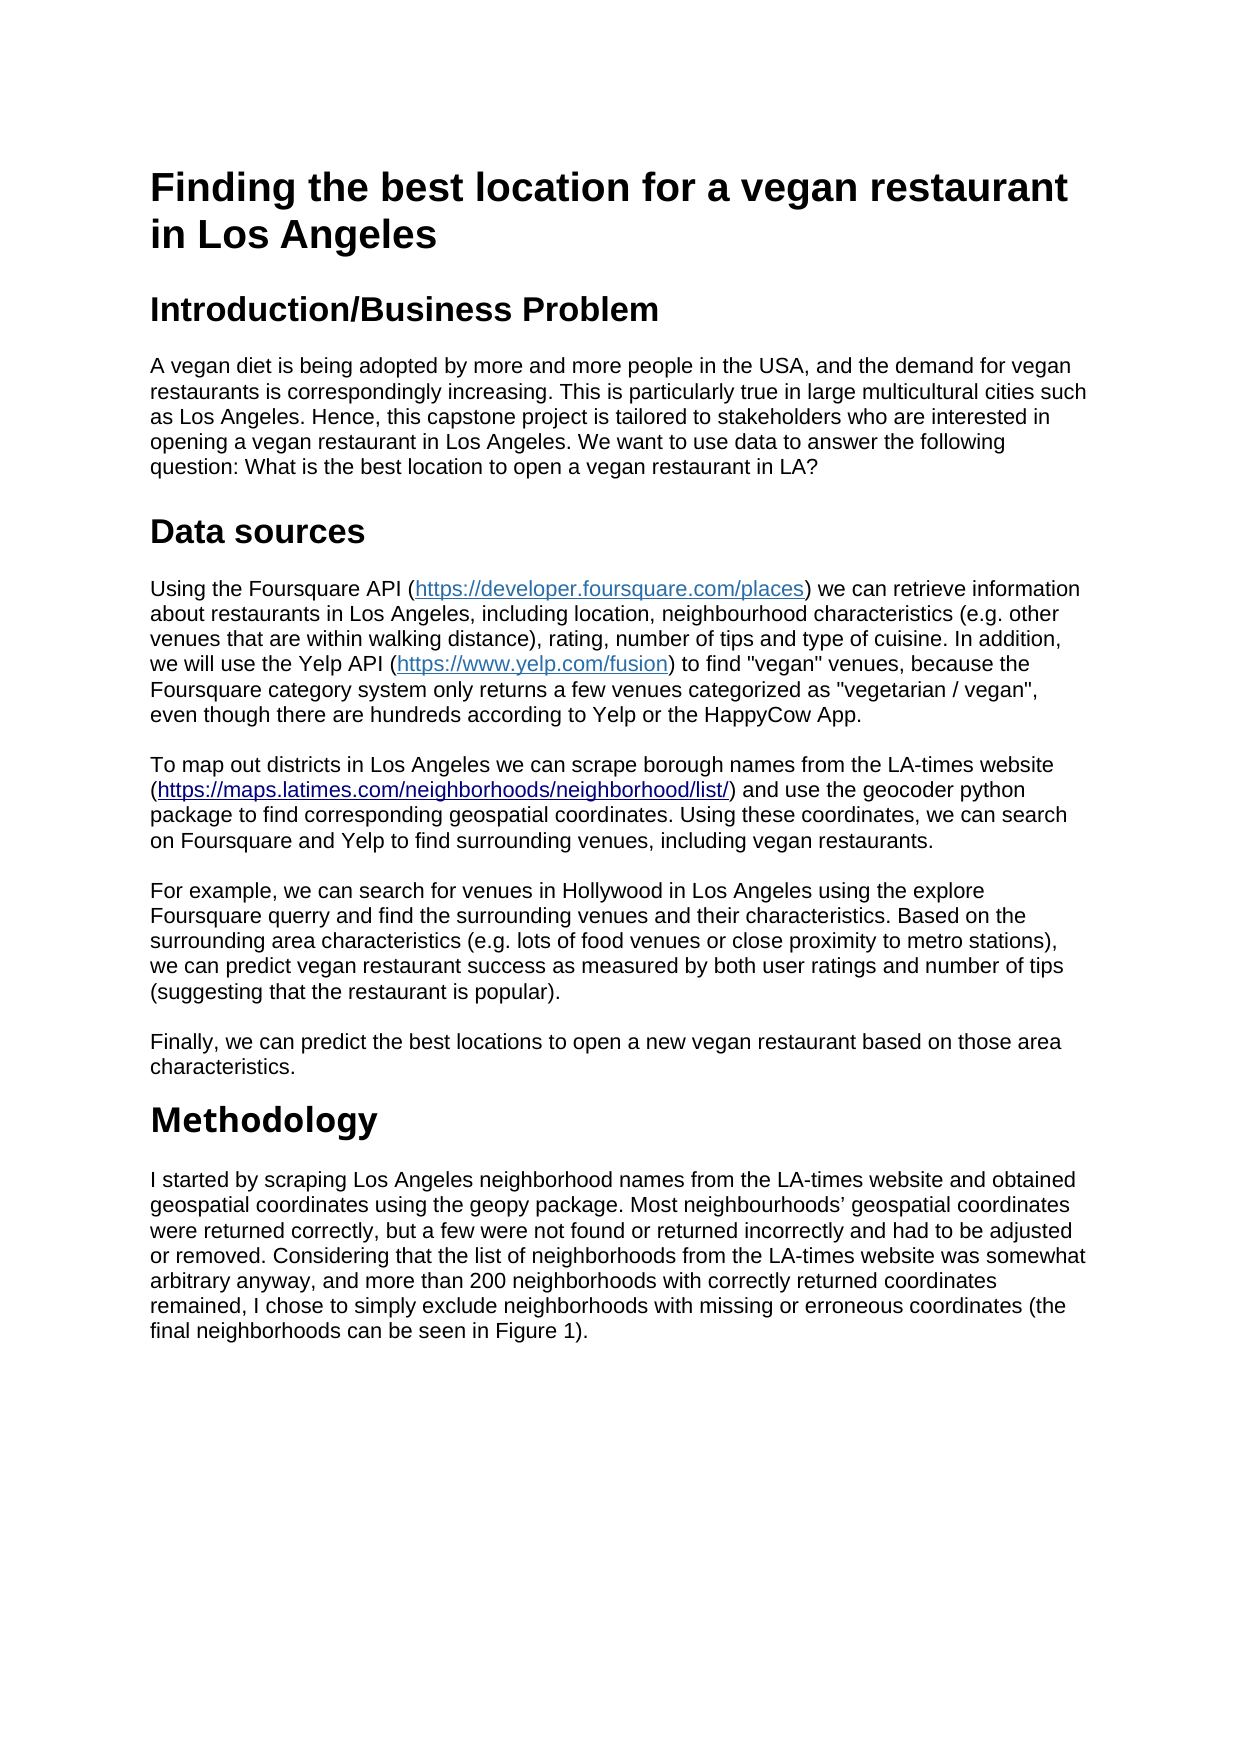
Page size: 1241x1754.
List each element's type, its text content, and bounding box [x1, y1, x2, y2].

text Using the Foursquare API (https://developer.foursquare.com/places) we can retrieve information about restaurants in Los Angeles, including location, neighbourhood characteristics (e.g. other venues that are within walking distance), rating, number of tips and type of cuisine. In addition, we will use the Yelp API (https://www.yelp.com/fusion) to find "vegan" venues, because the Foursquare category system only returns a few venues categorized as "vegetarian / vegan", even though there are hundreds according to Yelp or the HappyCow App. [150, 576, 1090, 727]
subtitle Introduction/Business Problem [150, 289, 1090, 328]
subtitle Data sources [150, 511, 1090, 551]
subtitle Finding the best location for a vegan restaurant in Los Angeles [150, 163, 1090, 257]
text Finally, we can predict the best locations to open a new vegan restaurant based on those area characteristics. [150, 1029, 1090, 1079]
text To map out districts in Los Angeles we can scrape borough names from the LA-times website (https://maps.latimes.com/neighborhoods/neighborhood/list/) and use the geocoder python package to find corresponding geospatial coordinates. Using these coordinates, we can search on Foursquare and Yelp to find surrounding venues, including vegan restaurants. [150, 752, 1090, 853]
text For example, we can search for venues in Hollywood in Los Angeles using the explore Foursquare querry and find the surrounding venues and their characteristics. Based on the surrounding area characteristics (e.g. lots of food venues or close proximity to metro stations), we can predict vegan restaurant success as measured by both user ratings and number of tips (suggesting that the restaurant is popular). [150, 878, 1090, 1004]
text A vegan diet is being adopted by more and more people in the USA, and the demand for vegan restaurants is correspondingly increasing. This is particularly true in large multicultural cities such as Los Angeles. Hence, this capstone project is tailored to stakeholders who are interested in opening a vegan restaurant in Los Angeles. We want to use data to answer the following question: What is the best location to open a vegan restaurant in LA? [150, 353, 1090, 479]
subtitle Methodology [150, 1095, 1090, 1142]
text I started by scraping Los Angeles neighborhood names from the LA-times website and obtained geospatial coordinates using the geopy package. Most neighbourhoods’ geospatial coordinates were returned correctly, but a few were not found or returned incorrectly and had to be adjusted or removed. Considering that the list of neighborhoods from the LA-times website was somewhat arbitrary anyway, and more than 200 neighborhoods with correctly returned coordinates remained, I chose to simply exclude neighborhoods with missing or erroneous coordinates (the final neighborhoods can be seen in Figure 1). [150, 1167, 1090, 1343]
